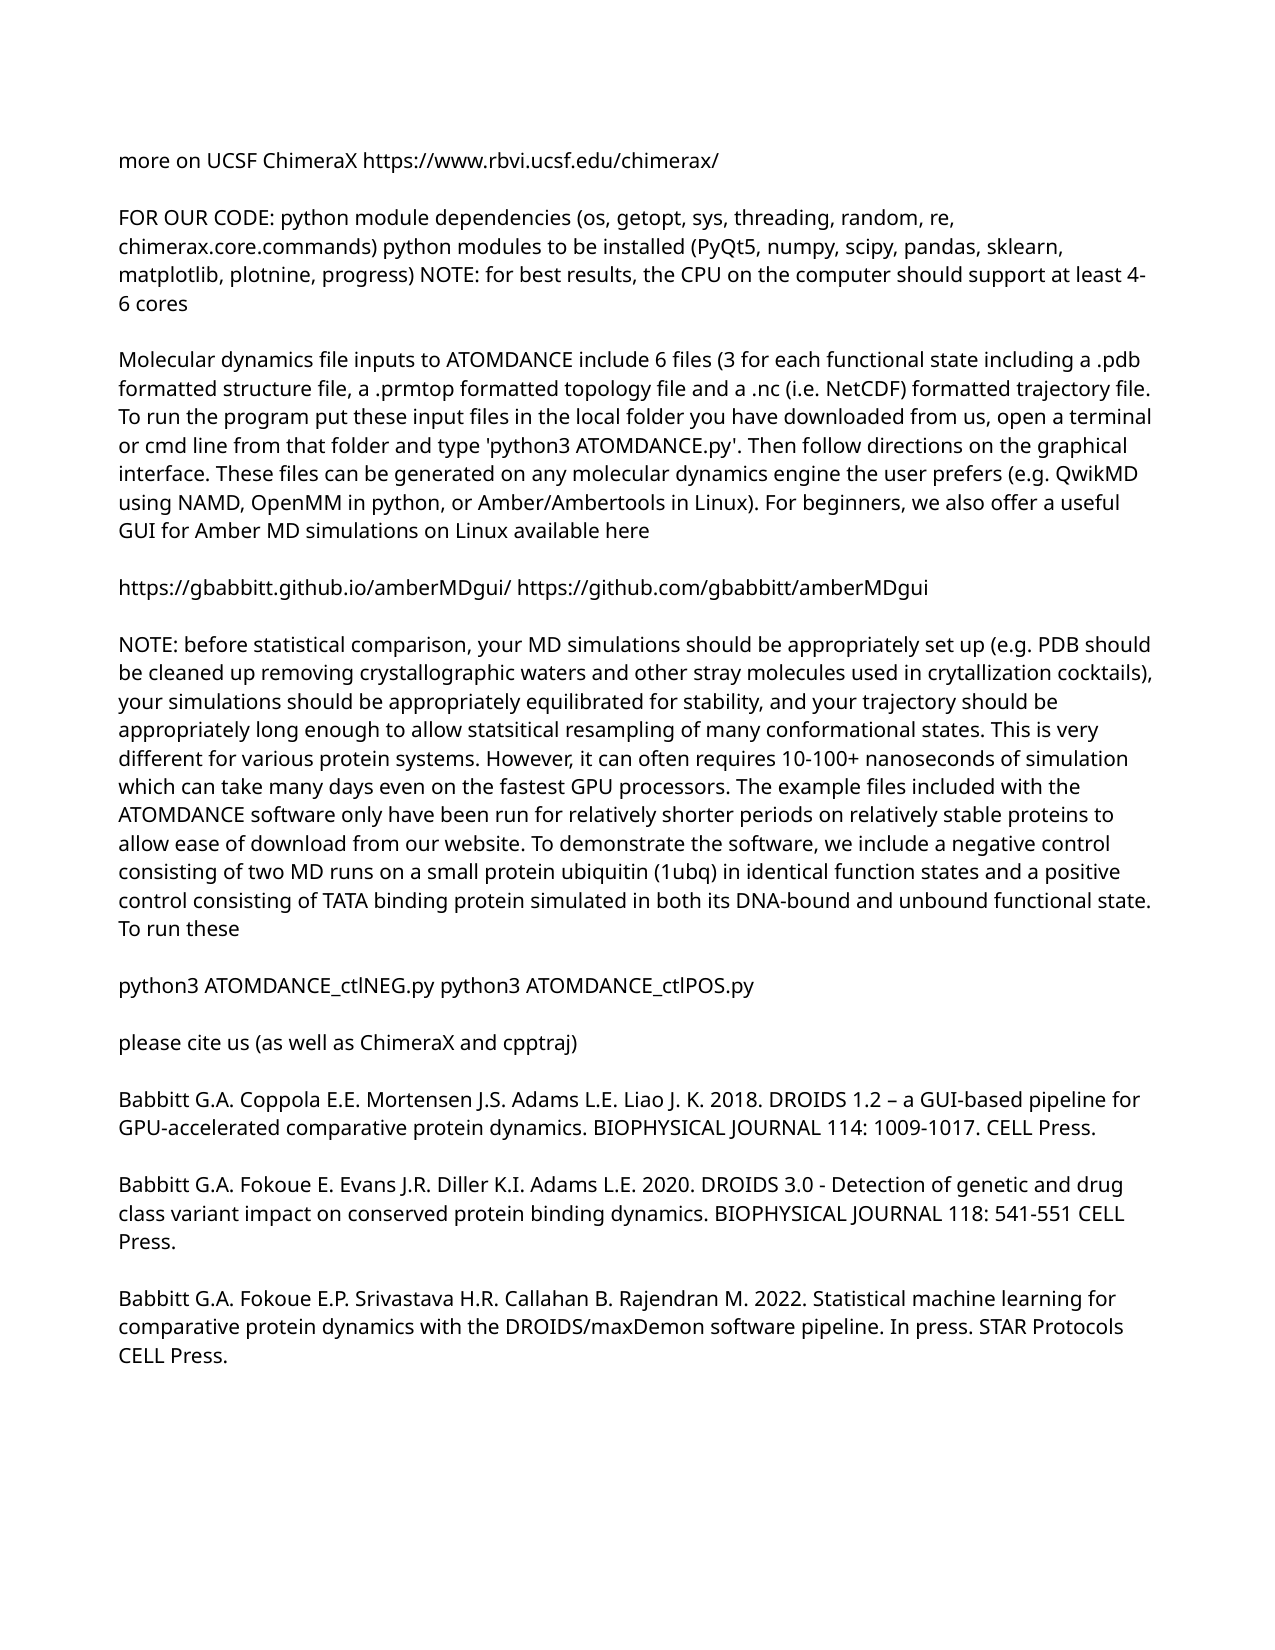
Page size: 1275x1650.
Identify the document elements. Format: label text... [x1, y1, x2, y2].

text Babbitt G.A. Fokoue E. Evans J.R. Diller K.I. Adams L.E. 2020. DROIDS 3.0 - Detection of genetic and drug class variant impact on conserved protein binding dynamics. BIOPHYSICAL JOURNAL 118: 541-551 CELL Press. [118, 1170, 1157, 1256]
text please cite us (as well as ChimeraX and cpptraj) [118, 1028, 1157, 1057]
text NOTE: before statistical comparison, your MD simulations should be appropriately set up (e.g. PDB should be cleaned up removing crystallographic waters and other stray molecules used in crytallization cocktails), your simulations should be appropriately equilibrated for stability, and your trajectory should be appropriately long enough to allow statsitical resampling of many conformational states. This is very different for various protein systems. However, it can often requires 10-100+ nanoseconds of simulation which can take many days even on the fastest GPU processors. The example files included with the ATOMDANCE software only have been run for relatively shorter periods on relatively stable proteins to allow ease of download from our website. To demonstrate the software, we include a negative control consisting of two MD runs on a small protein ubiquitin (1ubq) in identical function states and a positive control consisting of TATA binding protein simulated in both its DNA-bound and unbound functional state. To run these [118, 630, 1157, 943]
text Molecular dynamics file inputs to ATOMDANCE include 6 files (3 for each functional state including a .pdb formatted structure file, a .prmtop formatted topology file and a .nc (i.e. NetCDF) formatted trajectory file. To run the program put these input files in the local folder you have downloaded from us, open a terminal or cmd line from that folder and type 'python3 ATOMDANCE.py'. Then follow directions on the graphical interface. These files can be generated on any molecular dynamics engine the user prefers (e.g. QwikMD using NAMD, OpenMM in python, or Amber/Ambertools in Linux). For beginners, we also offer a useful GUI for Amber MD simulations on Linux available here [118, 346, 1157, 545]
text more on UCSF ChimeraX https://www.rbvi.ucsf.edu/chimerax/ [118, 147, 1157, 175]
text Babbitt G.A. Coppola E.E. Mortensen J.S. Adams L.E. Liao J. K. 2018. DROIDS 1.2 – a GUI-based pipeline for GPU-accelerated comparative protein dynamics. BIOPHYSICAL JOURNAL 114: 1009-1017. CELL Press. [118, 1085, 1157, 1142]
text python3 ATOMDANCE_ctlNEG.py python3 ATOMDANCE_ctlPOS.py [118, 971, 1157, 1000]
text Babbitt G.A. Fokoue E.P. Srivastava H.R. Callahan B. Rajendran M. 2022. Statistical machine learning for comparative protein dynamics with the DROIDS/maxDemon software pipeline. In press. STAR Protocols CELL Press. [118, 1284, 1157, 1369]
text https://gbabbitt.github.io/amberMDgui/ https://github.com/gbabbitt/amberMDgui [118, 573, 1157, 602]
text FOR OUR CODE: python module dependencies (os, getopt, sys, threading, random, re, chimerax.core.commands) python modules to be installed (PyQt5, numpy, scipy, pandas, sklearn, matplotlib, plotnine, progress) NOTE: for best results, the CPU on the computer should support at least 4-6 cores [118, 203, 1157, 317]
